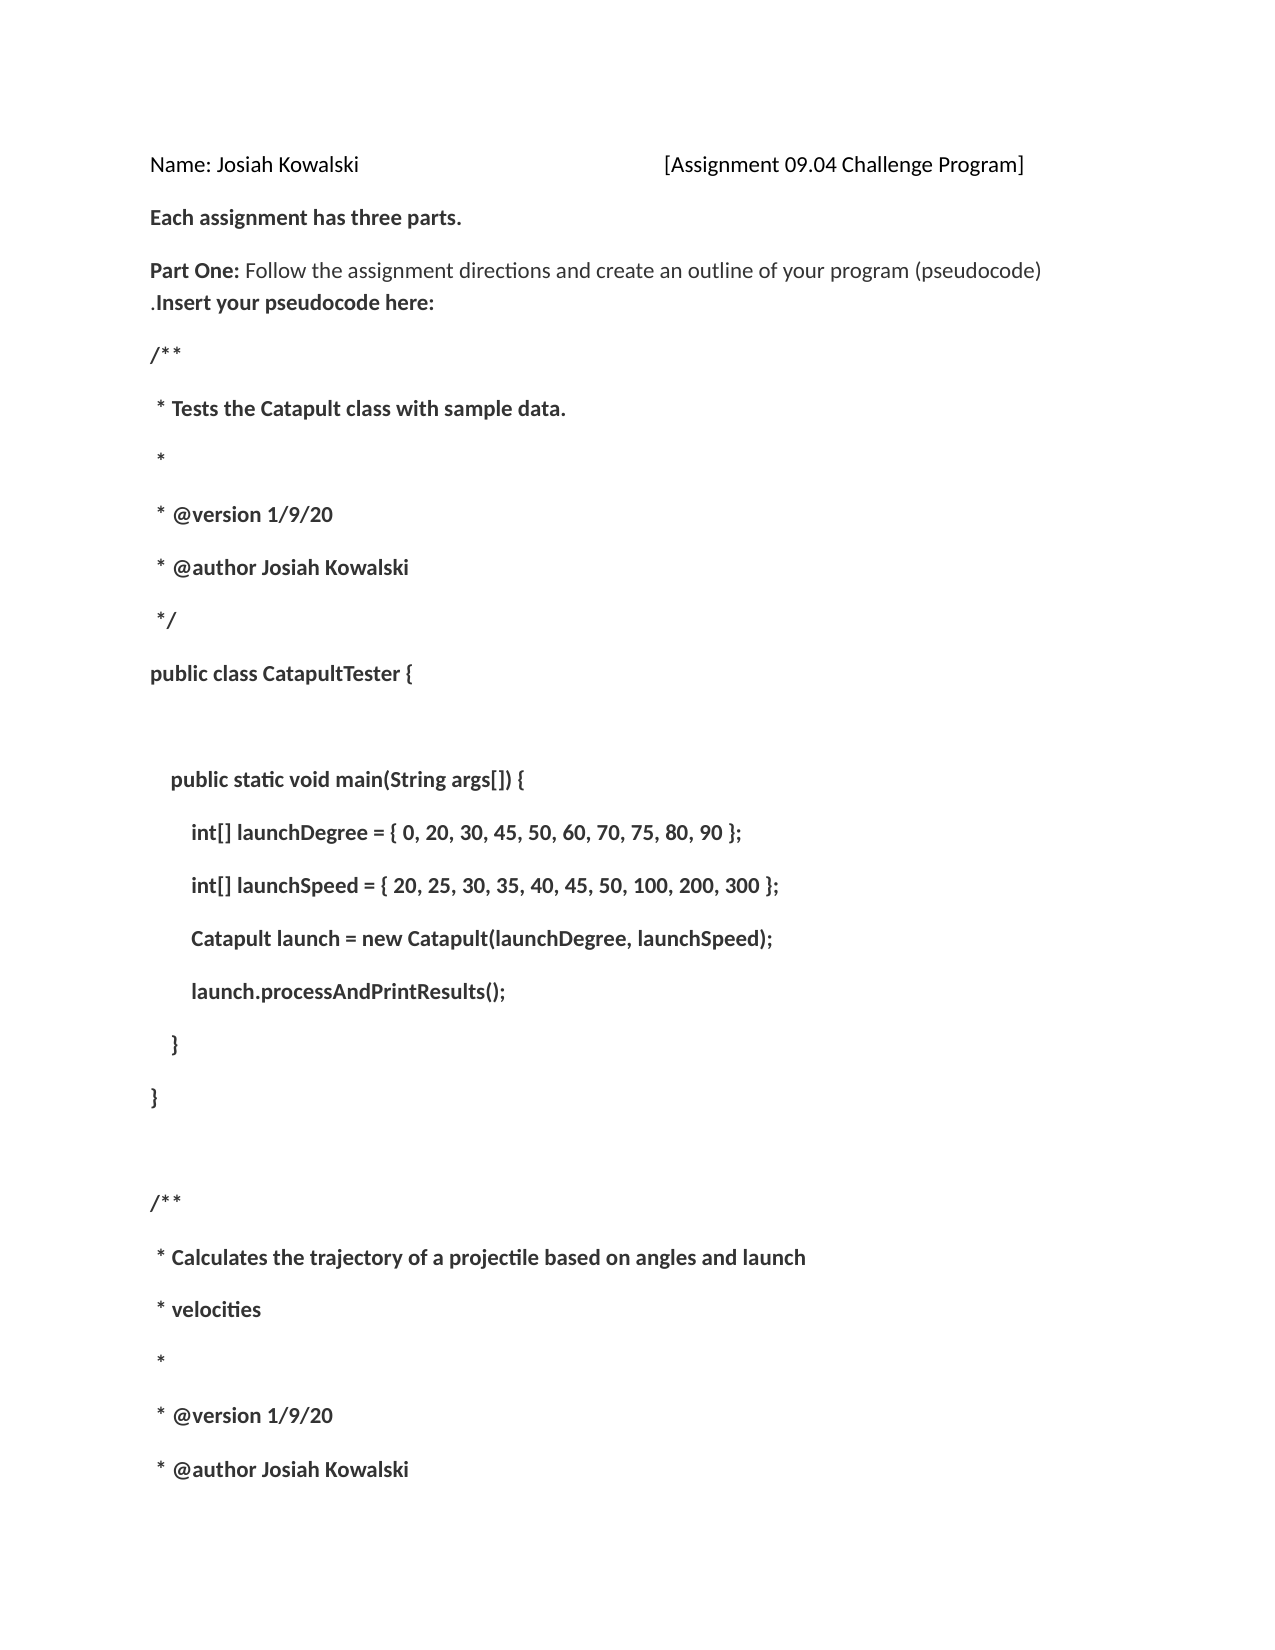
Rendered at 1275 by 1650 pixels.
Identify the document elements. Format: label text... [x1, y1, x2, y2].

text */ [150, 606, 1125, 634]
text * Calculates the trajectory of a projectile based on angles and launch [150, 1243, 1125, 1271]
text * @version 1/9/20 [150, 500, 1125, 528]
text public class CatapultTester { [150, 659, 1125, 687]
text Name: Josiah Kowalski [Assignment 09.04 Challenge Program] [150, 150, 1125, 178]
text /** [150, 1189, 1125, 1218]
text Part One: Follow the assignment directions and create an outline of your program (pseudocode) [150, 256, 1125, 284]
text int[] launchDegree = { 0, 20, 30, 45, 50, 60, 70, 75, 80, 90 }; [150, 818, 1125, 846]
text launch.processAndPrintResults(); [150, 977, 1125, 1006]
text * @author Josiah Kowalski [150, 553, 1125, 581]
text Catapult launch = new Catapult(launchDegree, launchSpeed); [150, 924, 1125, 952]
text public static void main(String args[]) { [150, 765, 1125, 793]
text * [150, 447, 1125, 475]
text /** [150, 341, 1125, 369]
text .Insert your pseudocode here: [150, 288, 1125, 316]
text Each assignment has three parts. [150, 203, 1125, 231]
text * @version 1/9/20 [150, 1402, 1125, 1430]
text } [150, 1031, 1125, 1058]
text * Tests the Catapult class with sample data. [150, 394, 1125, 422]
text int[] launchSpeed = { 20, 25, 30, 35, 40, 45, 50, 100, 200, 300 }; [150, 871, 1125, 899]
text } [150, 1083, 1125, 1112]
text * [150, 1349, 1125, 1377]
text * velocities [150, 1296, 1125, 1324]
text * @author Josiah Kowalski [150, 1455, 1125, 1483]
